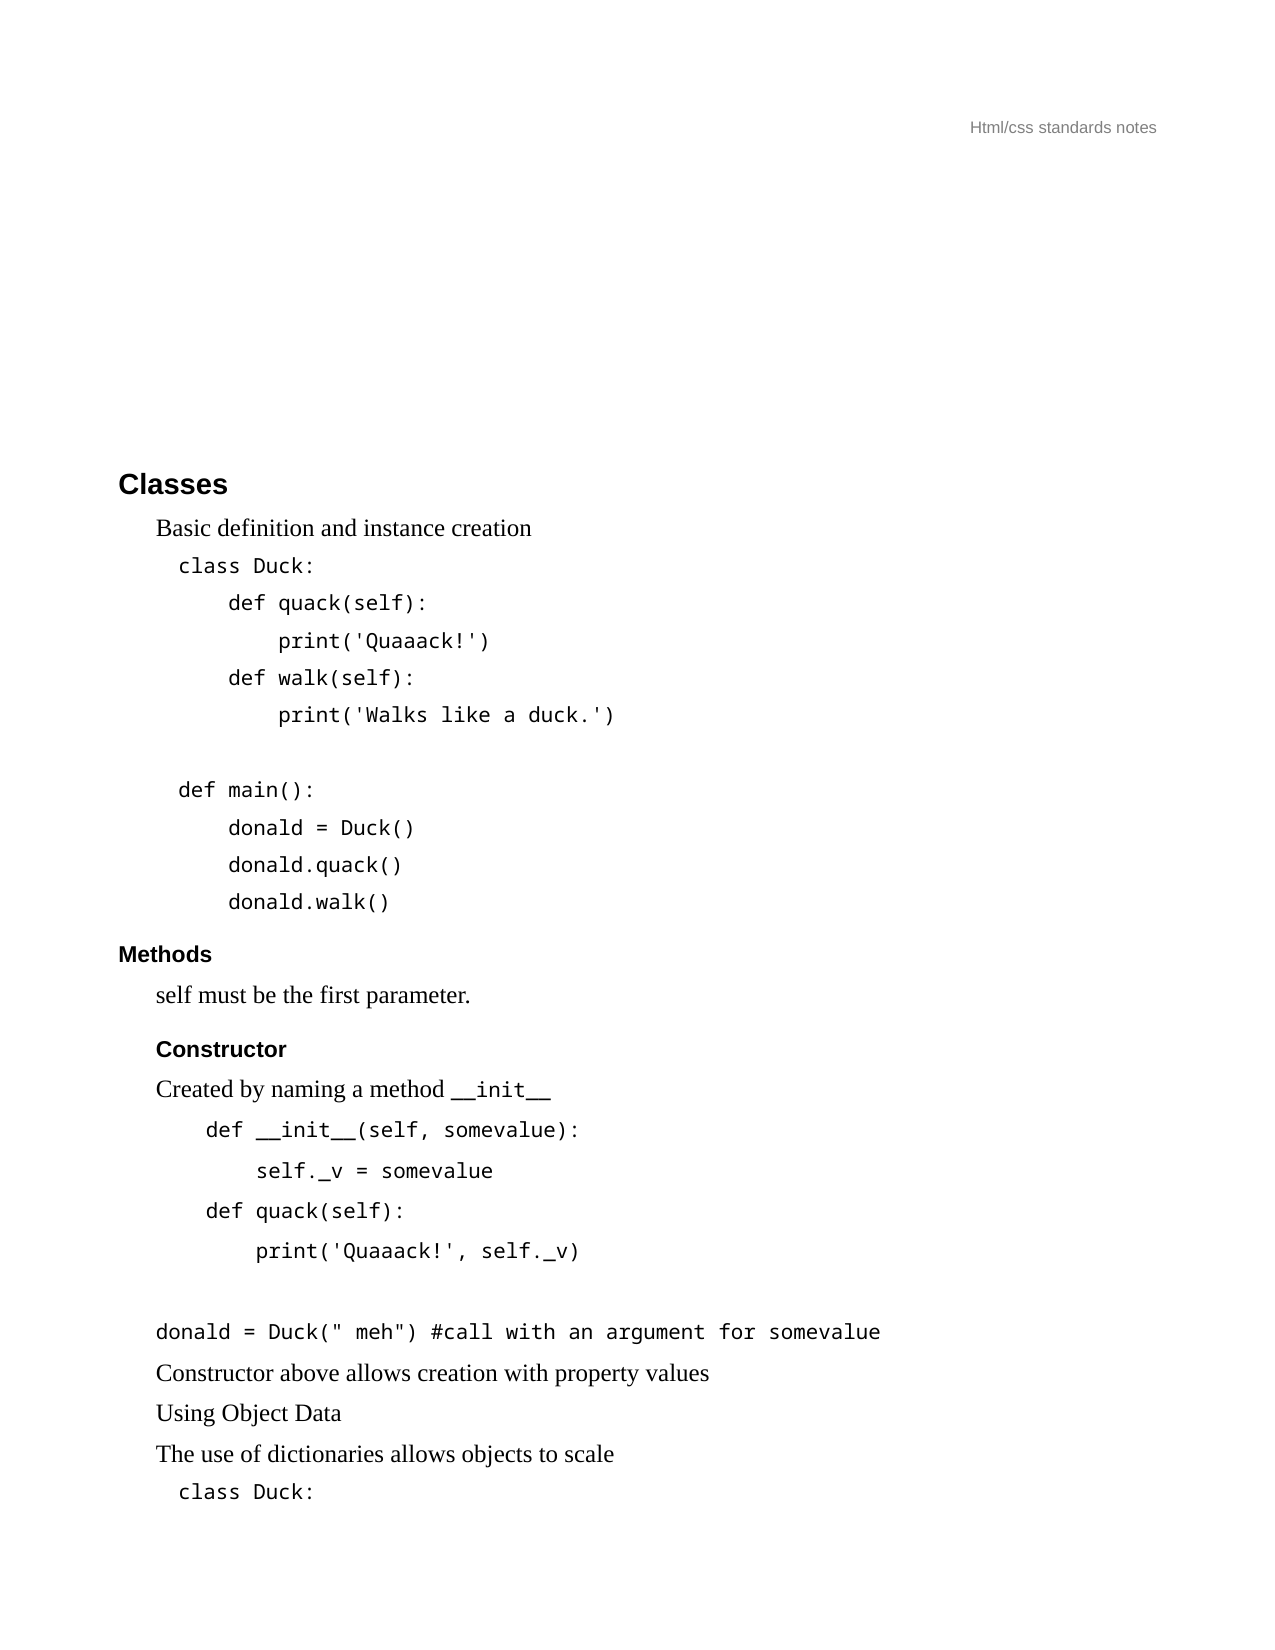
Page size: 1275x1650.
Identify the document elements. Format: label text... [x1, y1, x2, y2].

subtitle Methods [118, 941, 1157, 967]
text class Duck: [178, 551, 1157, 579]
text class Duck: [178, 1477, 1157, 1505]
text print('Walks like a duck.') [178, 701, 1157, 729]
text def main(): [178, 775, 1157, 804]
text def quack(self): [178, 588, 1157, 617]
text Created by naming a method __init__ [156, 1074, 1157, 1103]
text self._v = somevalue [156, 1156, 1157, 1184]
text donald = Duck() [178, 813, 1157, 841]
text donald.quack() [178, 850, 1157, 878]
subtitle Classes [118, 467, 1157, 501]
text Basic definition and instance creation [156, 513, 1157, 542]
text def walk(self): [178, 663, 1157, 692]
text print('Quaaack!') [178, 626, 1157, 654]
text Using Object Data [156, 1398, 1157, 1427]
text The use of dictionaries allows objects to scale [156, 1439, 1157, 1468]
text self must be the first parameter. [156, 980, 1157, 1008]
text def quack(self): [156, 1196, 1157, 1224]
text donald.walk() [178, 887, 1157, 916]
text print('Quaaack!', self._v) [156, 1237, 1157, 1265]
text Constructor above allows creation with property values [156, 1358, 1157, 1387]
text def __init__(self, somevalue): [156, 1115, 1157, 1144]
text donald = Duck(" meh") #call with an argument for somevalue [156, 1317, 1157, 1346]
subtitle Constructor [156, 1036, 1157, 1062]
